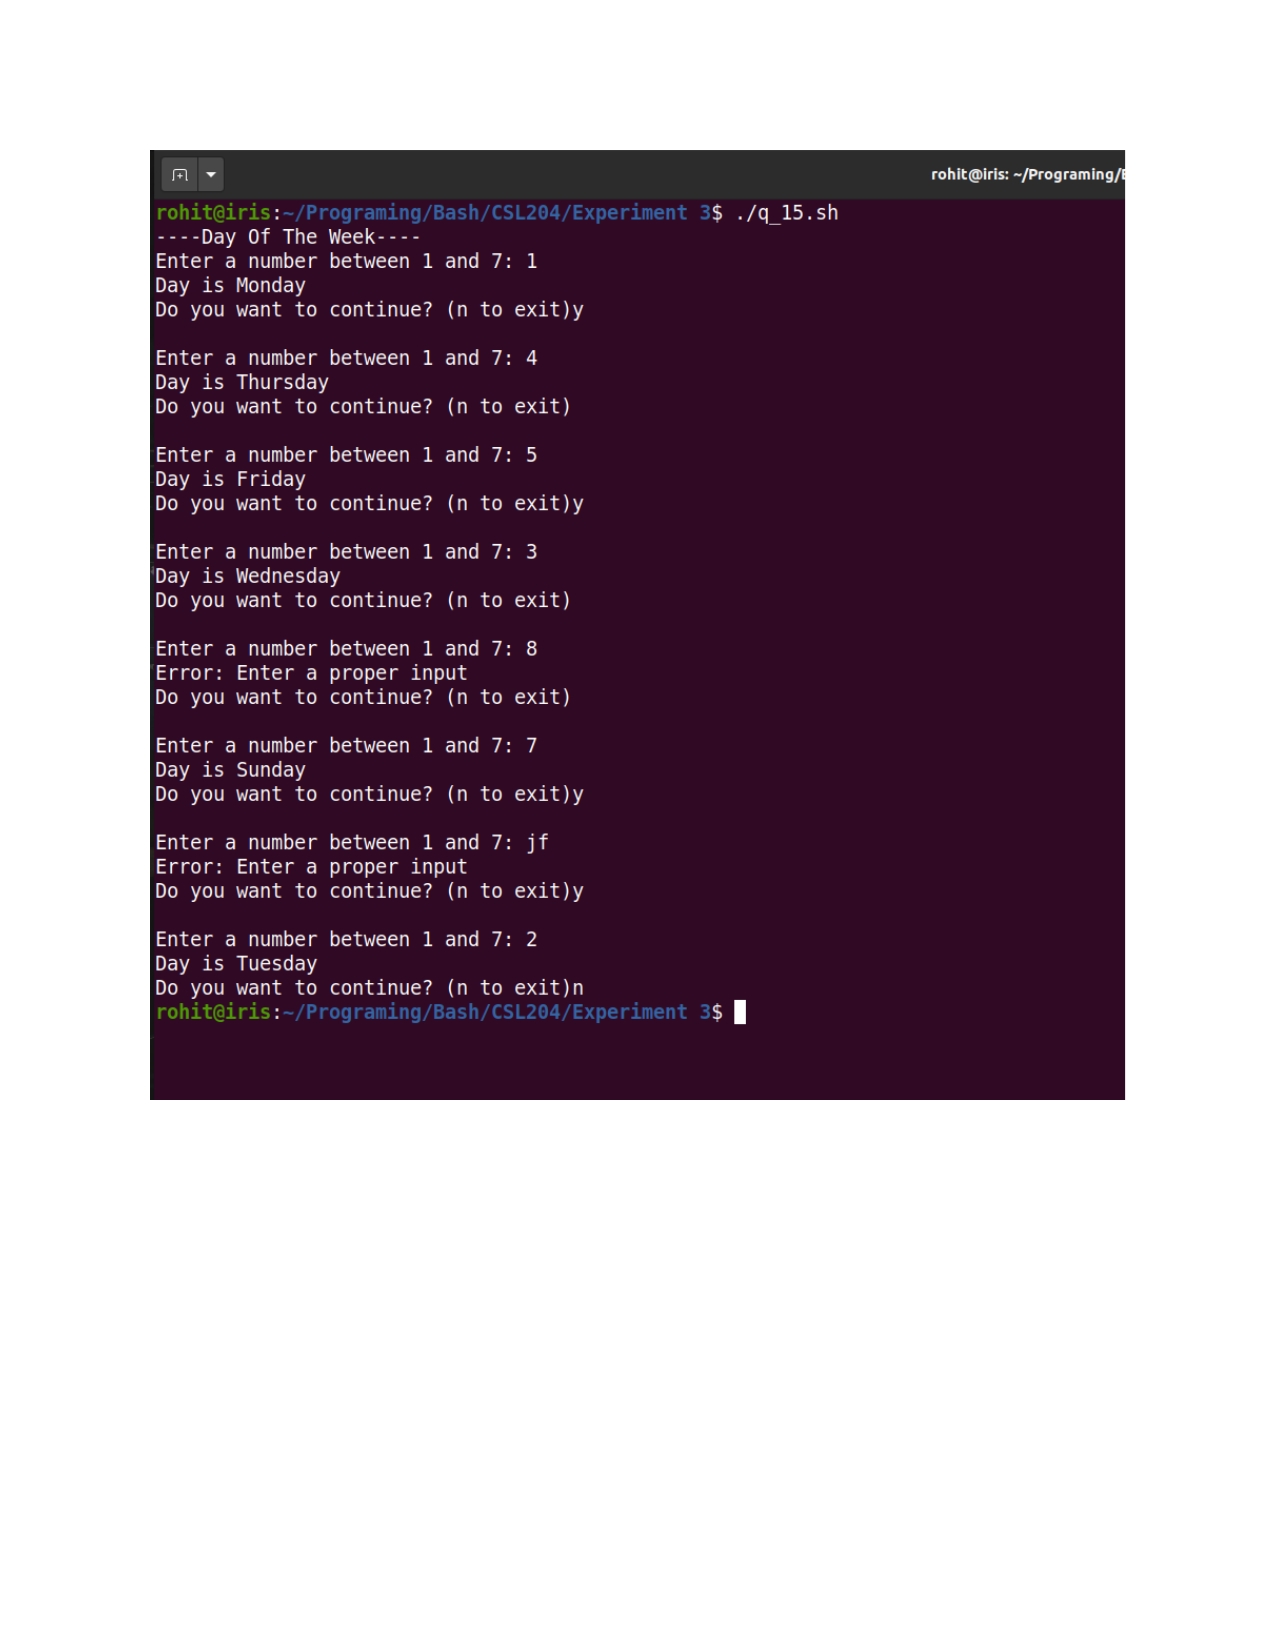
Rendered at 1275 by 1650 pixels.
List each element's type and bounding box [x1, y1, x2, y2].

picture [150, 150, 1125, 1100]
